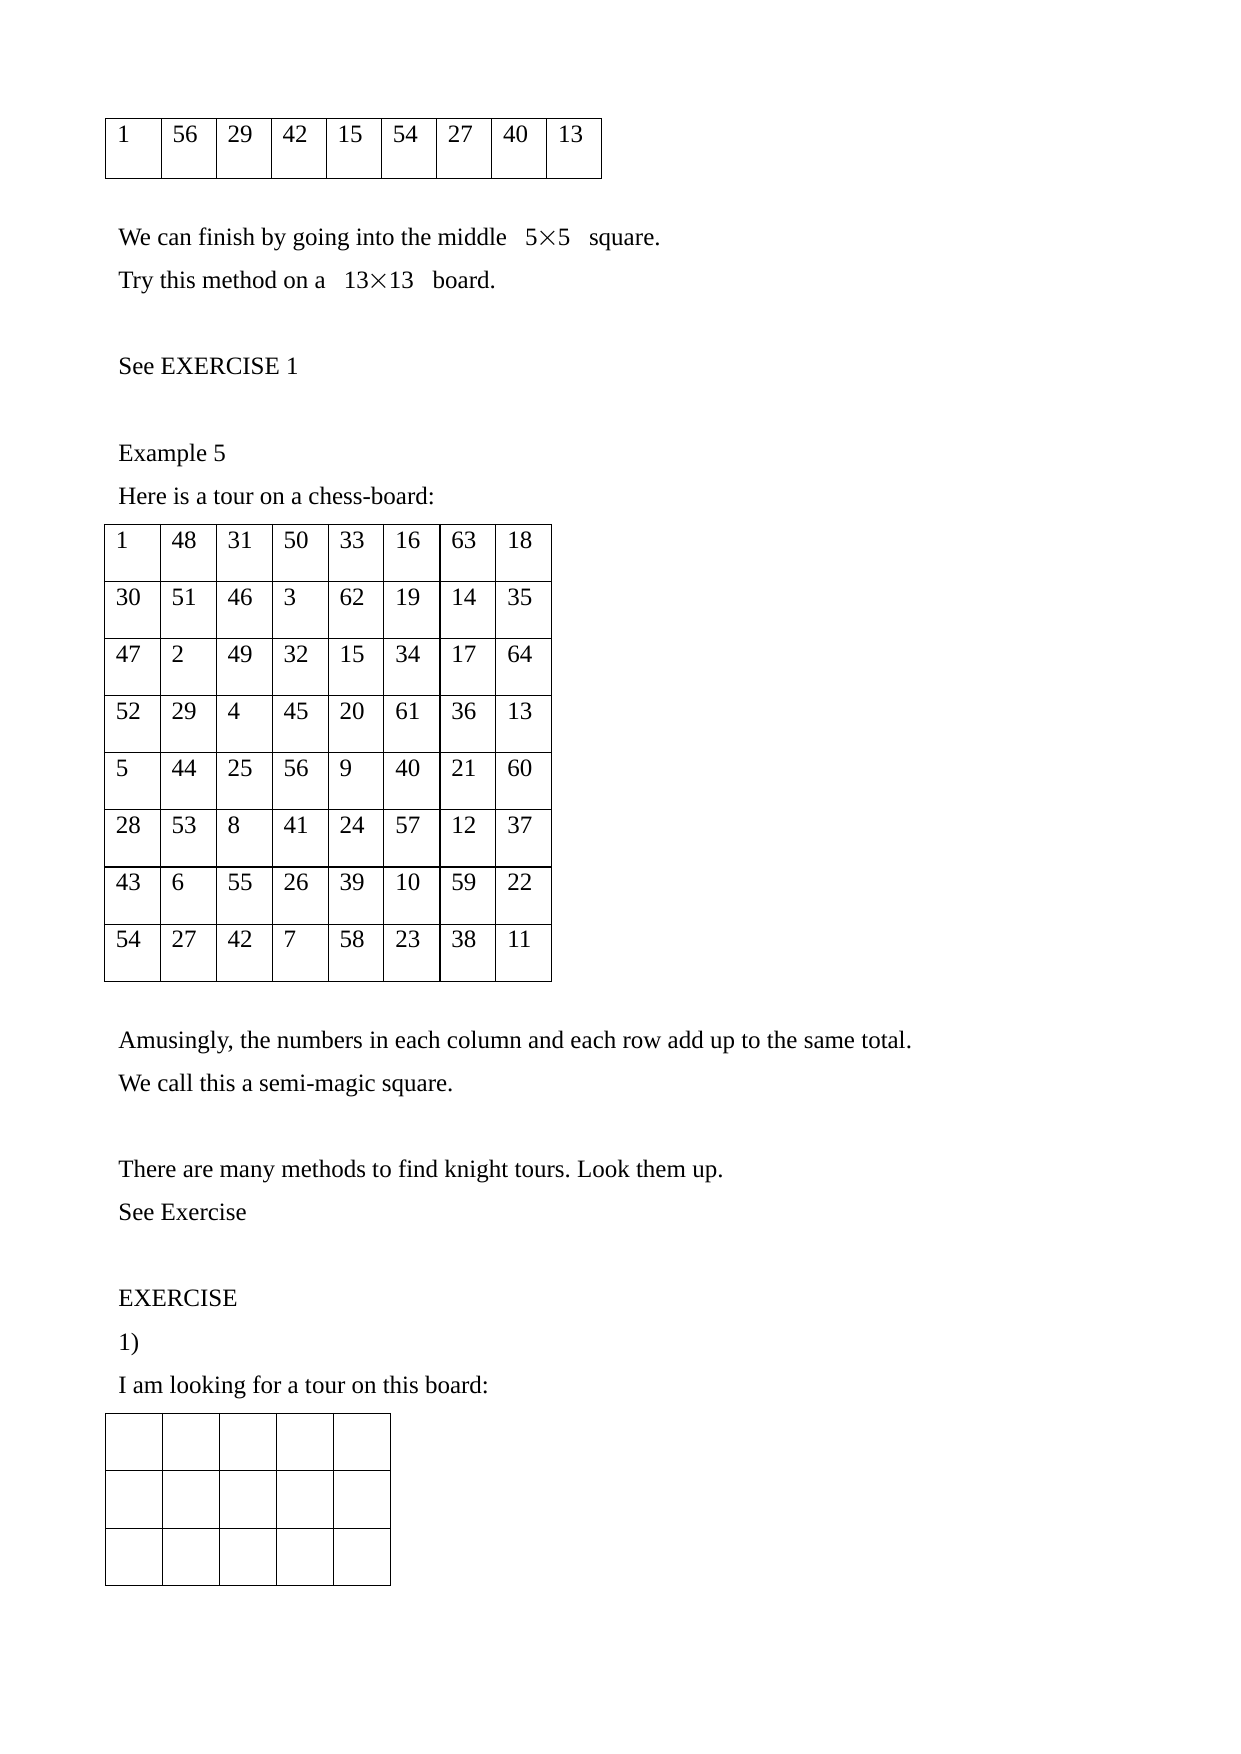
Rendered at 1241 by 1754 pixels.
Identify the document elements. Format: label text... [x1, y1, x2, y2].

table_cell 36 [441, 696, 495, 752]
table_cell 60 [496, 753, 551, 809]
text See EXERCISE 1 [118, 351, 1122, 380]
table_cell 9 [329, 753, 383, 809]
subtitle Here is a tour on a chess-board: [118, 481, 1122, 509]
table_header [220, 1414, 276, 1470]
table_cell 53 [161, 810, 216, 866]
text I am looking for a tour on this board: [118, 1370, 1122, 1398]
table_header [334, 1414, 390, 1470]
table_cell 38 [441, 925, 495, 981]
text 1) [118, 1327, 1122, 1355]
table_cell 2 [161, 639, 216, 695]
table_cell 59 [441, 868, 495, 923]
table_cell 44 [161, 753, 216, 809]
table_cell 54 [382, 119, 436, 178]
table_cell 3 [273, 582, 328, 638]
table_cell 28 [105, 810, 160, 866]
table_cell 42 [217, 925, 272, 981]
table_cell 45 [273, 696, 328, 752]
table_cell 4 [217, 696, 272, 752]
table_cell 40 [492, 119, 546, 178]
table_header 33 [329, 525, 383, 581]
table_cell 15 [327, 119, 381, 178]
table_cell 24 [329, 810, 383, 866]
table_cell 34 [384, 639, 439, 695]
table_cell 37 [496, 810, 551, 866]
table_cell 11 [496, 925, 551, 981]
table_cell 58 [329, 925, 383, 981]
table_header 16 [384, 525, 439, 581]
table_header 48 [161, 525, 216, 581]
table_cell 14 [441, 582, 495, 638]
table_cell 26 [273, 868, 328, 923]
table_header 18 [496, 525, 551, 581]
table_cell 22 [496, 868, 551, 923]
table_cell 8 [217, 810, 272, 866]
table_cell 64 [496, 639, 551, 695]
table_cell [334, 1471, 390, 1527]
text Try this method on aboard. [118, 265, 1122, 294]
table_cell 29 [217, 119, 271, 178]
table_cell [334, 1529, 390, 1585]
table_cell 49 [217, 639, 272, 695]
table_cell 23 [384, 925, 439, 981]
table_cell 62 [329, 582, 383, 638]
table_cell 10 [384, 868, 439, 923]
table_cell 27 [437, 119, 491, 178]
table_cell [106, 1471, 162, 1527]
table_cell 19 [384, 582, 439, 638]
table_cell [163, 1471, 219, 1527]
table_cell [220, 1471, 276, 1527]
table_cell 7 [273, 925, 328, 981]
table_cell 21 [441, 753, 495, 809]
text We call this a semi-magic square. [118, 1068, 1122, 1097]
table_cell 20 [329, 696, 383, 752]
table_header 1 [105, 525, 160, 581]
table_header 31 [217, 525, 272, 581]
table_cell 42 [272, 119, 326, 178]
table_cell [220, 1529, 276, 1585]
table_cell 51 [161, 582, 216, 638]
table_header 50 [273, 525, 328, 581]
table_cell 30 [105, 582, 160, 638]
table_cell 1 [106, 119, 161, 178]
text There are many methods to find knight tours. Look them up. [118, 1154, 1122, 1183]
table_cell 52 [105, 696, 160, 752]
table_header 63 [441, 525, 495, 581]
table_cell 25 [217, 753, 272, 809]
table_cell 47 [105, 639, 160, 695]
table_cell 43 [105, 868, 160, 923]
table_cell 17 [441, 639, 495, 695]
text See Exercise [118, 1197, 1122, 1226]
table_cell 15 [329, 639, 383, 695]
table_cell 56 [273, 753, 328, 809]
table_cell 27 [161, 925, 216, 981]
table_cell 13 [496, 696, 551, 752]
table_cell 32 [273, 639, 328, 695]
table_cell 61 [384, 696, 439, 752]
table_cell 54 [105, 925, 160, 981]
table_cell 5 [105, 753, 160, 809]
text Example 5 [118, 438, 1122, 466]
text We can finish by going into the middlesquare. [118, 222, 1122, 251]
table_cell 39 [329, 868, 383, 923]
text EXERCISE [118, 1283, 1122, 1312]
table_cell 13 [547, 119, 601, 178]
table_cell 12 [441, 810, 495, 866]
table_header [163, 1414, 219, 1470]
table_cell 56 [162, 119, 216, 178]
table_cell [163, 1529, 219, 1585]
table_cell [277, 1529, 333, 1585]
table_cell 46 [217, 582, 272, 638]
table_cell [277, 1471, 333, 1527]
table_cell 35 [496, 582, 551, 638]
table_header [106, 1414, 162, 1470]
table_cell [106, 1529, 162, 1585]
table_cell 41 [273, 810, 328, 866]
table_cell 57 [384, 810, 439, 866]
text Amusingly, the numbers in each column and each row add up to the same total. [118, 1025, 1122, 1053]
table_cell 6 [161, 868, 216, 923]
table_cell 40 [384, 753, 439, 809]
table_header [277, 1414, 333, 1470]
table_cell 55 [217, 868, 272, 923]
table_cell 29 [161, 696, 216, 752]
